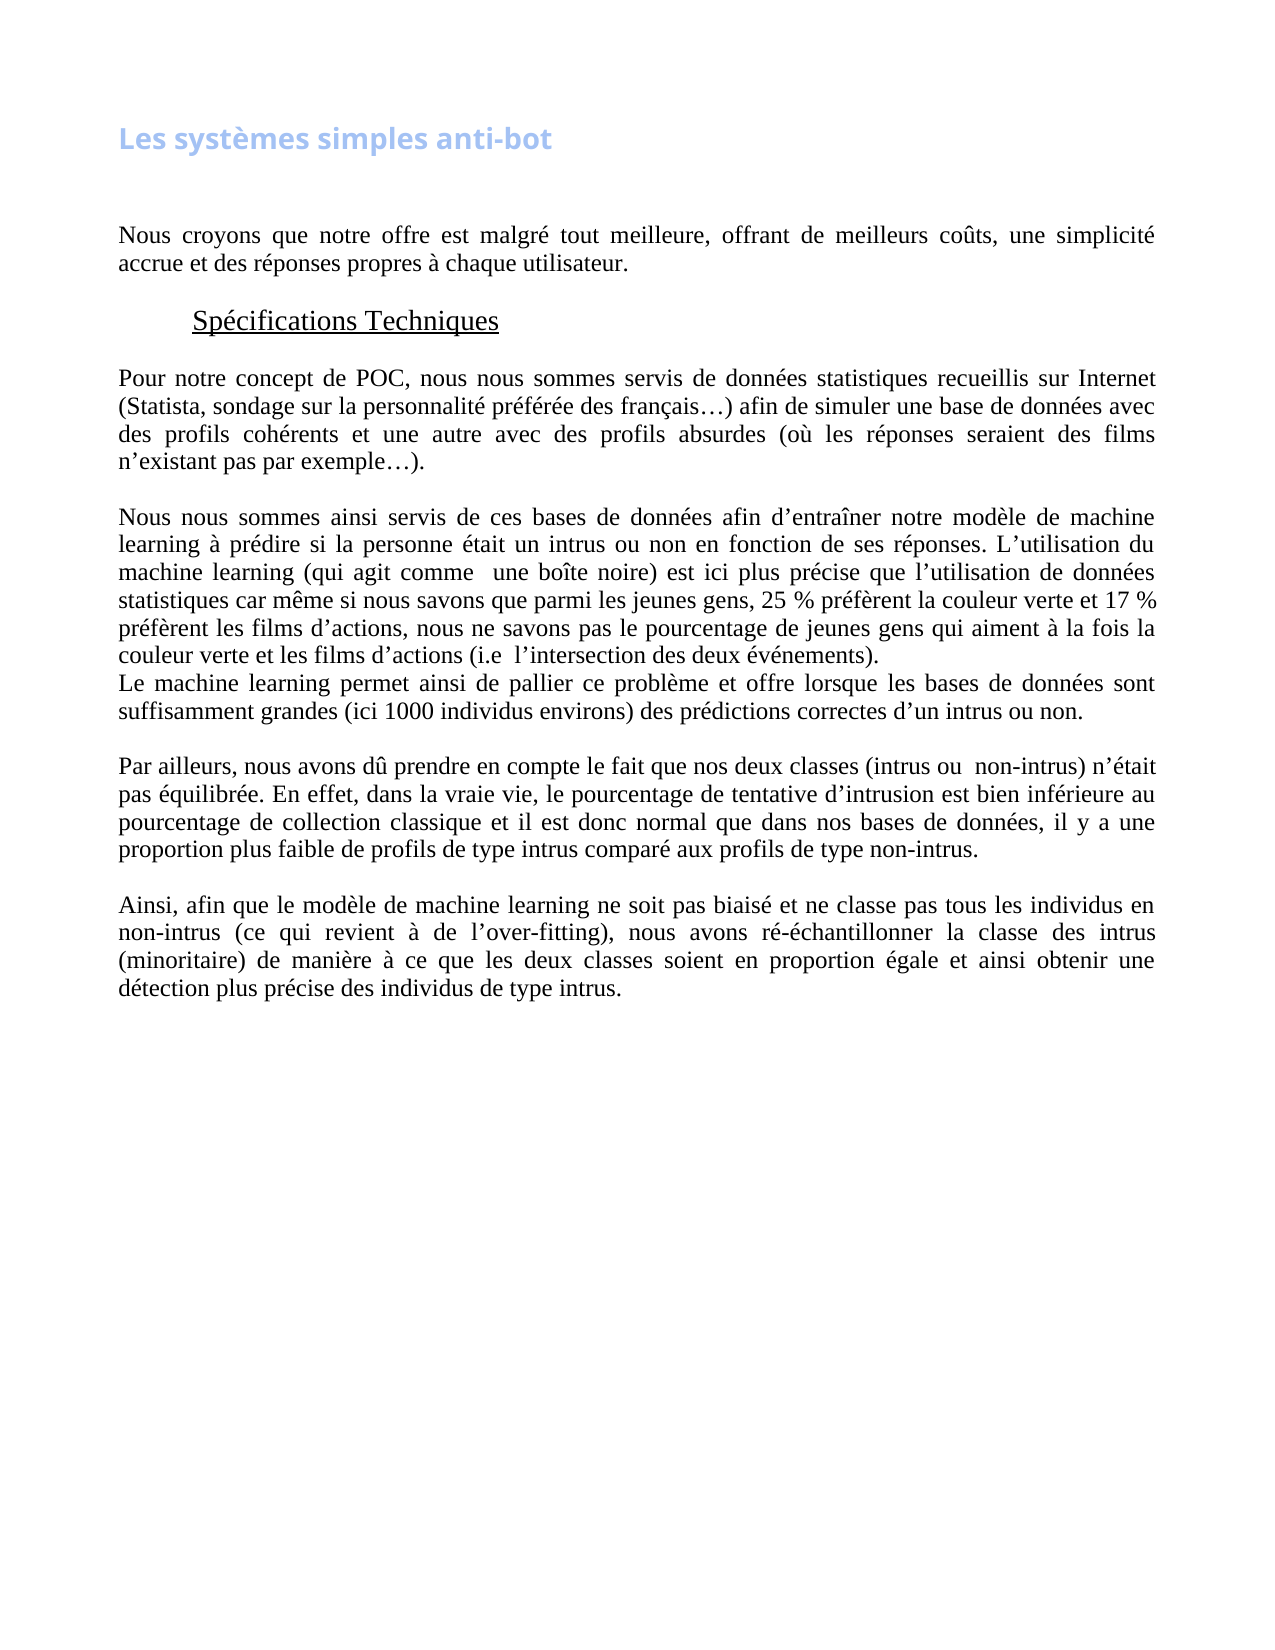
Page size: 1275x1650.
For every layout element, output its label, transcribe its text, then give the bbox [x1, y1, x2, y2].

text Par ailleurs, nous avons dû prendre en compte le fait que nos deux classes (intrus ou non-intrus) n’était pas équilibrée. En effet, dans la vraie vie, le pourcentage de tentative d’intrusion est bien inférieure au pourcentage de collection classique et il est donc normal que dans nos bases de données, il y a une proportion plus faible de profils de type intrus comparé aux profils de type non-intrus. [118, 752, 1157, 863]
text Le machine learning permet ainsi de pallier ce problème et offre lorsque les bases de données sont suffisamment grandes (ici 1000 individus environs) des prédictions correctes d’un intrus ou non. [118, 669, 1157, 724]
text Les systèmes simples anti-bot [118, 118, 1157, 158]
text Nous nous sommes ainsi servis de ces bases de données afin d’entraîner notre modèle de machine learning à prédire si la personne était un intrus ou non en fonction de ses réponses. L’utilisation du machine learning (qui agit comme une boîte noire) est ici plus précise que l’utilisation de données statistiques car même si nous savons que parmi les jeunes gens, 25 % préfèrent la couleur verte et 17 % préfèrent les films d’actions, nous ne savons pas le pourcentage de jeunes gens qui aiment à la fois la couleur verte et les films d’actions (i.e l’intersection des deux événements). [118, 503, 1157, 669]
text Pour notre concept de POC, nous nous sommes servis de données statistiques recueillis sur Internet (Statista, sondage sur la personnalité préférée des français…) afin de simuler une base de données avec des profils cohérents et une autre avec des profils absurdes (où les réponses seraient des films n’existant pas par exemple…). [118, 364, 1157, 475]
text Ainsi, afin que le modèle de machine learning ne soit pas biaisé et ne classe pas tous les individus en non-intrus (ce qui revient à de l’over-fitting), nous avons ré-échantillonner la classe des intrus (minoritaire) de manière à ce que les deux classes soient en proportion égale et ainsi obtenir une détection plus précise des individus de type intrus. [118, 891, 1157, 1002]
text Spécifications Techniques [118, 304, 1157, 337]
text Nous croyons que notre offre est malgré tout meilleure, offrant de meilleurs coûts, une simplicité accrue et des réponses propres à chaque utilisateur. [118, 221, 1157, 277]
